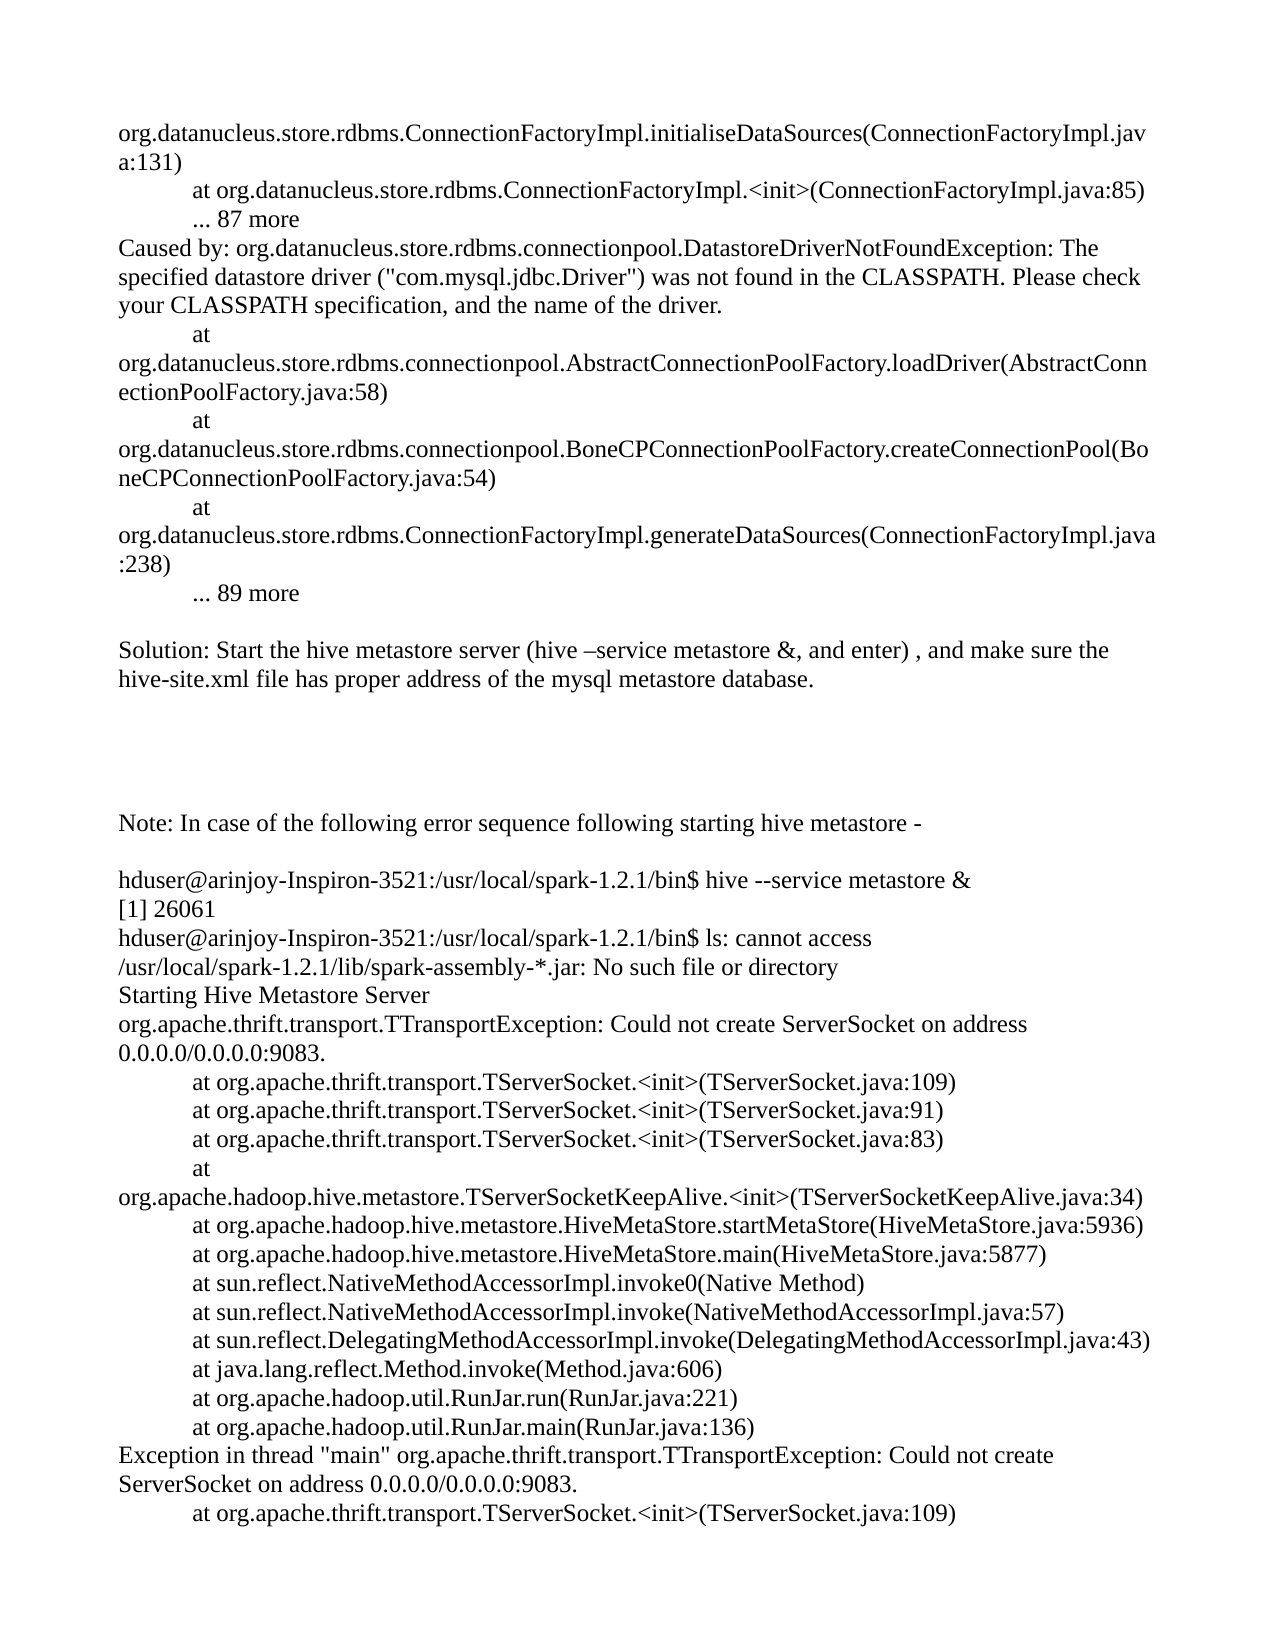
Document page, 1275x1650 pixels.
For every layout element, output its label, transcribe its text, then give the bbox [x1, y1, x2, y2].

text at sun.reflect.NativeMethodAccessorImpl.invoke(NativeMethodAccessorImpl.java:57) [118, 1297, 1157, 1326]
text org.datanucleus.store.rdbms.ConnectionFactoryImpl.initialiseDataSources(ConnectionFactoryImpl.java:131) [118, 118, 1157, 176]
text at org.apache.thrift.transport.TServerSocket.<init>(TServerSocket.java:83) [118, 1124, 1157, 1153]
text at org.apache.hadoop.hive.metastore.TServerSocketKeepAlive.<init>(TServerSocketKeepAlive.java:34) [118, 1153, 1157, 1211]
text at org.datanucleus.store.rdbms.ConnectionFactoryImpl.<init>(ConnectionFactoryImpl.java:85) [118, 176, 1157, 204]
text Caused by: org.datanucleus.store.rdbms.connectionpool.DatastoreDriverNotFoundException: The specified datastore driver ("com.mysql.jdbc.Driver") was not found in the CLASSPATH. Please check your CLASSPATH specification, and the name of the driver. [118, 233, 1157, 319]
text [1] 26061 [118, 894, 1157, 923]
text at org.apache.hadoop.hive.metastore.HiveMetaStore.startMetaStore(HiveMetaStore.java:5936) [118, 1211, 1157, 1239]
text ... 89 more [118, 578, 1157, 607]
text at sun.reflect.DelegatingMethodAccessorImpl.invoke(DelegatingMethodAccessorImpl.java:43) [118, 1326, 1157, 1354]
text at org.datanucleus.store.rdbms.ConnectionFactoryImpl.generateDataSources(ConnectionFactoryImpl.java:238) [118, 492, 1157, 578]
text at org.apache.hadoop.hive.metastore.HiveMetaStore.main(HiveMetaStore.java:5877) [118, 1239, 1157, 1268]
text Note: In case of the following error sequence following starting hive metastore - [118, 808, 1157, 837]
text hduser@arinjoy-Inspiron-3521:/usr/local/spark-1.2.1/bin$ hive --service metastore & [118, 866, 1157, 894]
text at org.datanucleus.store.rdbms.connectionpool.BoneCPConnectionPoolFactory.createConnectionPool(BoneCPConnectionPoolFactory.java:54) [118, 406, 1157, 492]
text at org.apache.thrift.transport.TServerSocket.<init>(TServerSocket.java:91) [118, 1096, 1157, 1124]
text at org.datanucleus.store.rdbms.connectionpool.AbstractConnectionPoolFactory.loadDriver(AbstractConnectionPoolFactory.java:58) [118, 319, 1157, 406]
text at java.lang.reflect.Method.invoke(Method.java:606) [118, 1354, 1157, 1383]
text at org.apache.thrift.transport.TServerSocket.<init>(TServerSocket.java:109) [118, 1067, 1157, 1096]
text at org.apache.thrift.transport.TServerSocket.<init>(TServerSocket.java:109) [118, 1498, 1157, 1527]
text at org.apache.hadoop.util.RunJar.run(RunJar.java:221) [118, 1383, 1157, 1412]
text Starting Hive Metastore Server [118, 981, 1157, 1009]
text Solution: Start the hive metastore server (hive –service metastore &, and enter) , and make sure the hive-site.xml file has proper address of the mysql metastore database. [118, 636, 1157, 693]
text hduser@arinjoy-Inspiron-3521:/usr/local/spark-1.2.1/bin$ ls: cannot access /usr/local/spark-1.2.1/lib/spark-assembly-*.jar: No such file or directory [118, 923, 1157, 981]
text Exception in thread "main" org.apache.thrift.transport.TTransportException: Could not create ServerSocket on address 0.0.0.0/0.0.0.0:9083. [118, 1441, 1157, 1498]
text at sun.reflect.NativeMethodAccessorImpl.invoke0(Native Method) [118, 1268, 1157, 1297]
text org.apache.thrift.transport.TTransportException: Could not create ServerSocket on address 0.0.0.0/0.0.0.0:9083. [118, 1009, 1157, 1067]
text at org.apache.hadoop.util.RunJar.main(RunJar.java:136) [118, 1412, 1157, 1441]
text ... 87 more [118, 204, 1157, 233]
